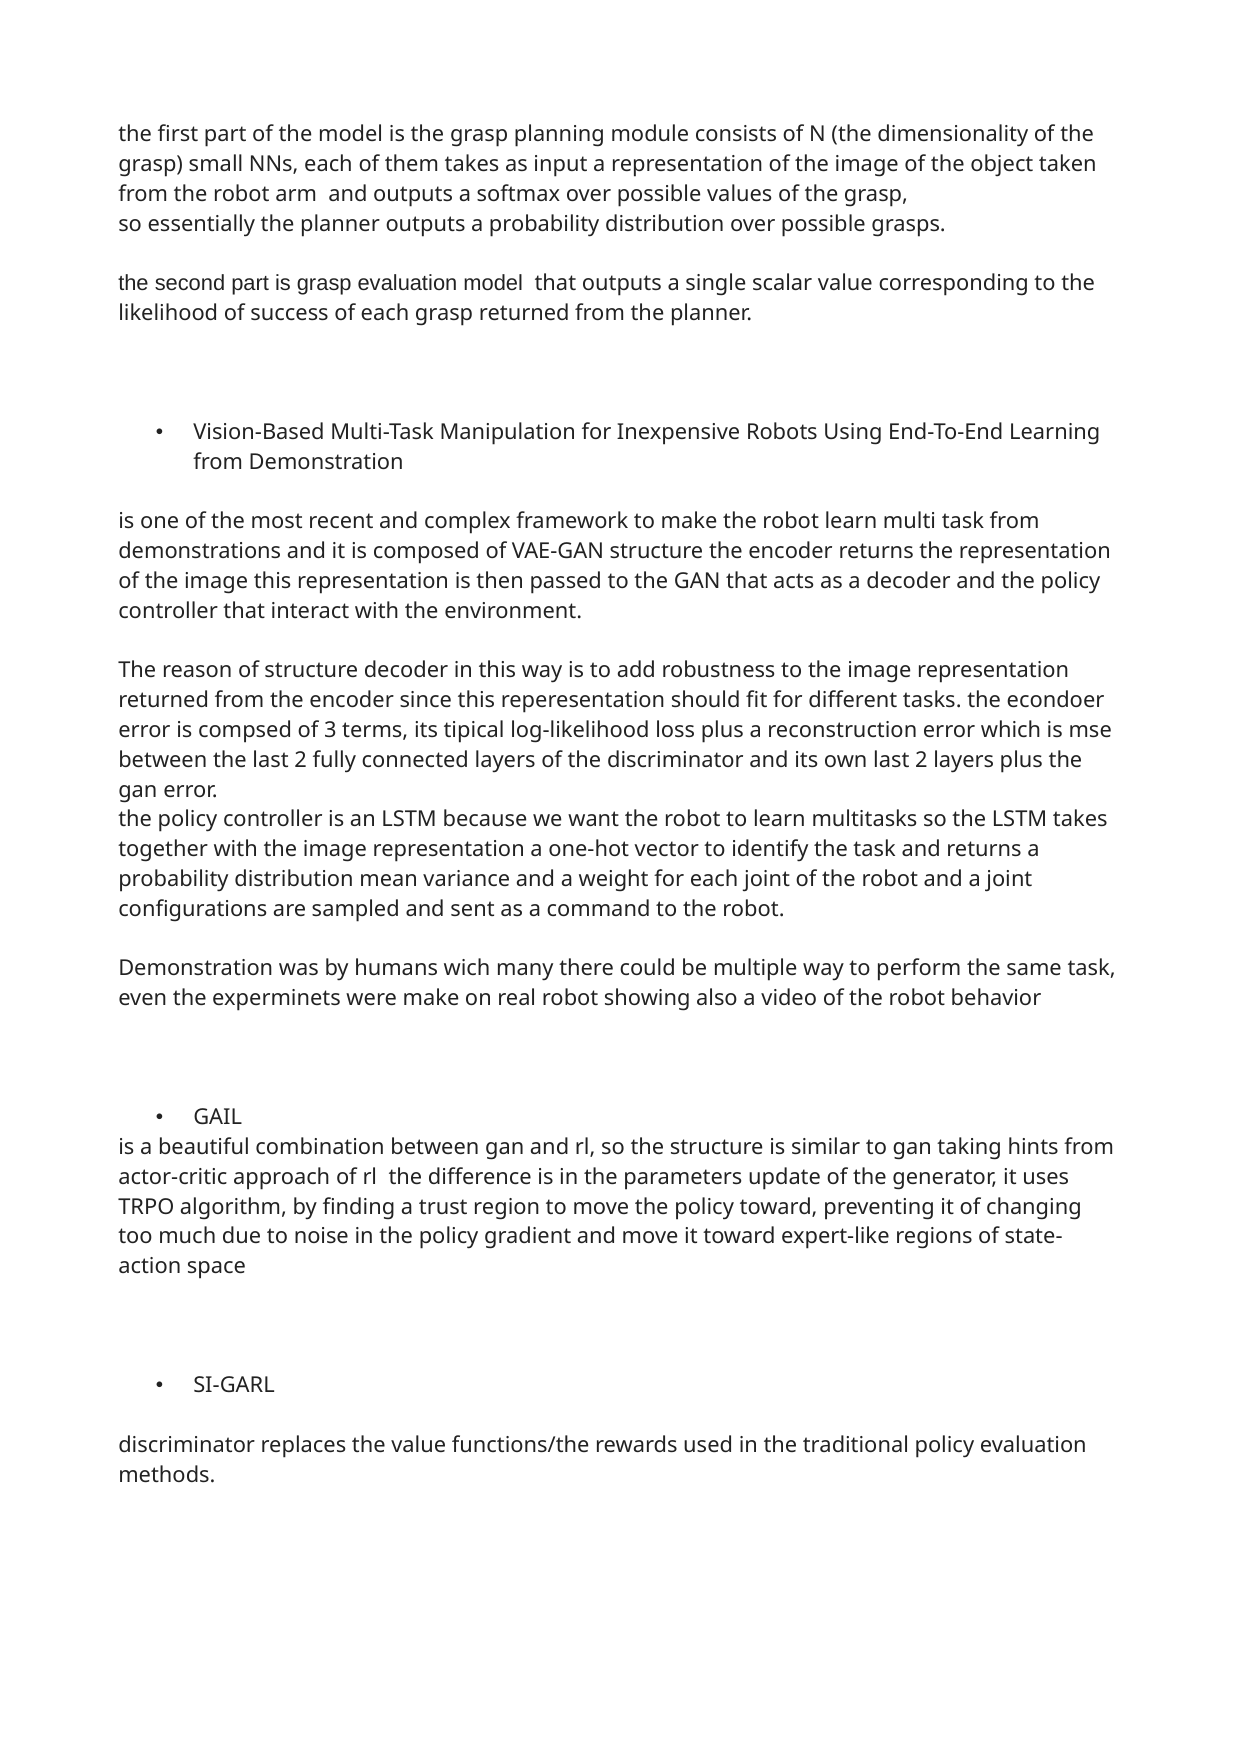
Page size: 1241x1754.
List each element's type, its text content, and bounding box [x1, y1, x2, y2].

text discriminator replaces the value functions/the rewards used in the traditional policy evaluation methods. [118, 1429, 1122, 1488]
list Vision-Based Multi-Task Manipulation for Inexpensive Robots Using End-To-End Learning from Demonstration [156, 416, 1122, 476]
text the first part of the model is the grasp planning module consists of N (the dimensionality of the grasp) small NNs, each of them takes as input a representation of the image of the object taken from the robot arm and outputs a softmax over possible values of the grasp, [118, 118, 1122, 207]
text The reason of structure decoder in this way is to add robustness to the image representation returned from the encoder since this reperesentation should fit for different tasks. the econdoer error is compsed of 3 terms, its tipical log-likelihood loss plus a reconstruction error which is mse between the last 2 fully connected layers of the discriminator and its own last 2 layers plus the gan error. [118, 654, 1122, 803]
text so essentially the planner outputs a probability distribution over possible grasps. [118, 207, 1122, 237]
text the policy controller is an LSTM because we want the robot to learn multitasks so the LSTM takes together with the image representation a one-hot vector to identify the task and returns a probability distribution mean variance and a weight for each joint of the robot and a joint configurations are sampled and sent as a command to the robot. [118, 803, 1122, 922]
text is one of the most recent and complex framework to make the robot learn multi task from demonstrations and it is composed of VAE-GAN structure the encoder returns the representation of the image this representation is then passed to the GAN that acts as a decoder and the policy controller that interact with the environment. [118, 505, 1122, 624]
text Demonstration was by humans wich many there could be multiple way to perform the same task, even the experminets were make on real robot showing also a video of the robot behavior [118, 952, 1122, 1012]
text the second part is grasp evaluation model that outputs a single scalar value corresponding to the likelihood of success of each grasp returned from the planner. [118, 267, 1122, 327]
list SI-GARL [156, 1369, 1122, 1399]
text is a beautiful combination between gan and rl, so the structure is similar to gan taking hints from actor-critic approach of rl the difference is in the parameters update of the generator, it uses TRPO algorithm, by finding a trust region to move the policy toward, preventing it of changing too much due to noise in the policy gradient and move it toward expert-like regions of state-action space [118, 1131, 1122, 1280]
list GAIL [156, 1101, 1122, 1131]
